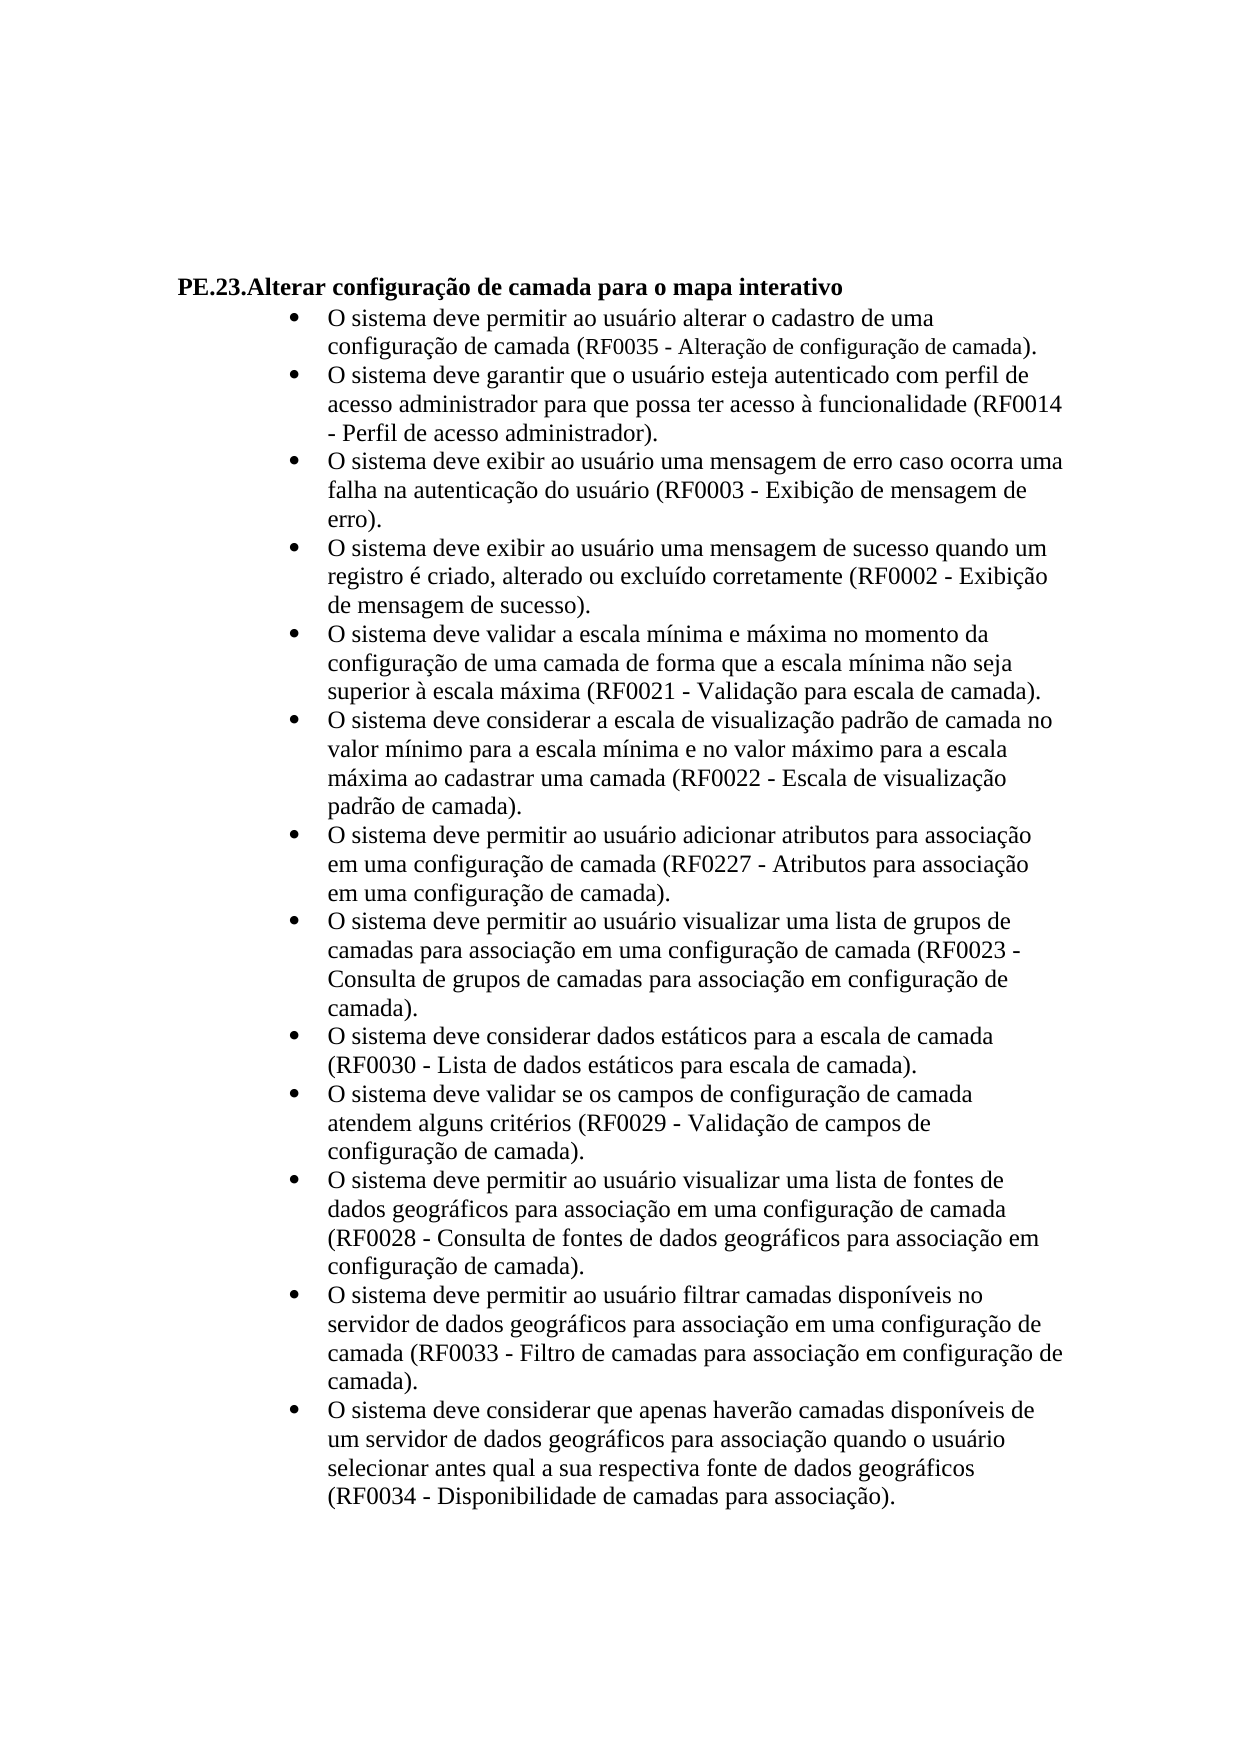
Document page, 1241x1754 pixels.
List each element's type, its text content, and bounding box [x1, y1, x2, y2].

list Alterar configuração de camada para o mapa interativo [177, 272, 1063, 301]
list O sistema deve considerar dados estáticos para a escala de camada (RF0030 - Lista de dados estáticos para escala de camada). [290, 1021, 1063, 1079]
list O sistema deve exibir ao usuário uma mensagem de erro caso ocorra uma falha na autenticação do usuário (RF0003 - Exibição de mensagem de erro). [290, 446, 1063, 533]
list O sistema deve permitir ao usuário alterar o cadastro de uma configuração de camada (RF0035 - Alteração de configuração de camada). [290, 303, 1063, 360]
list O sistema deve validar a escala mínima e máxima no momento da configuração de uma camada de forma que a escala mínima não seja superior à escala máxima (RF0021 - Validação para escala de camada). [290, 619, 1063, 705]
list O sistema deve validar se os campos de configuração de camada atendem alguns critérios (RF0029 - Validação de campos de configuração de camada). [290, 1079, 1063, 1165]
list O sistema deve permitir ao usuário filtrar camadas disponíveis no servidor de dados geográficos para associação em uma configuração de camada (RF0033 - Filtro de camadas para associação em configuração de camada). [290, 1280, 1063, 1395]
list O sistema deve permitir ao usuário adicionar atributos para associação em uma configuração de camada (RF0227 - Atributos para associação em uma configuração de camada). [290, 820, 1063, 906]
list O sistema deve considerar que apenas haverão camadas disponíveis de um servidor de dados geográficos para associação quando o usuário selecionar antes qual a sua respectiva fonte de dados geográficos (RF0034 - Disponibilidade de camadas para associação). [290, 1395, 1063, 1510]
list O sistema deve considerar a escala de visualização padrão de camada no valor mínimo para a escala mínima e no valor máximo para a escala máxima ao cadastrar uma camada (RF0022 - Escala de visualização padrão de camada). [290, 705, 1063, 820]
list O sistema deve garantir que o usuário esteja autenticado com perfil de acesso administrador para que possa ter acesso à funcionalidade (RF0014 - Perfil de acesso administrador). [290, 360, 1063, 446]
list O sistema deve permitir ao usuário visualizar uma lista de grupos de camadas para associação em uma configuração de camada (RF0023 - Consulta de grupos de camadas para associação em configuração de camada). [290, 906, 1063, 1021]
list O sistema deve permitir ao usuário visualizar uma lista de fontes de dados geográficos para associação em uma configuração de camada (RF0028 - Consulta de fontes de dados geográficos para associação em configuração de camada). [290, 1165, 1063, 1280]
list O sistema deve exibir ao usuário uma mensagem de sucesso quando um registro é criado, alterado ou excluído corretamente (RF0002 - Exibição de mensagem de sucesso). [290, 533, 1063, 619]
